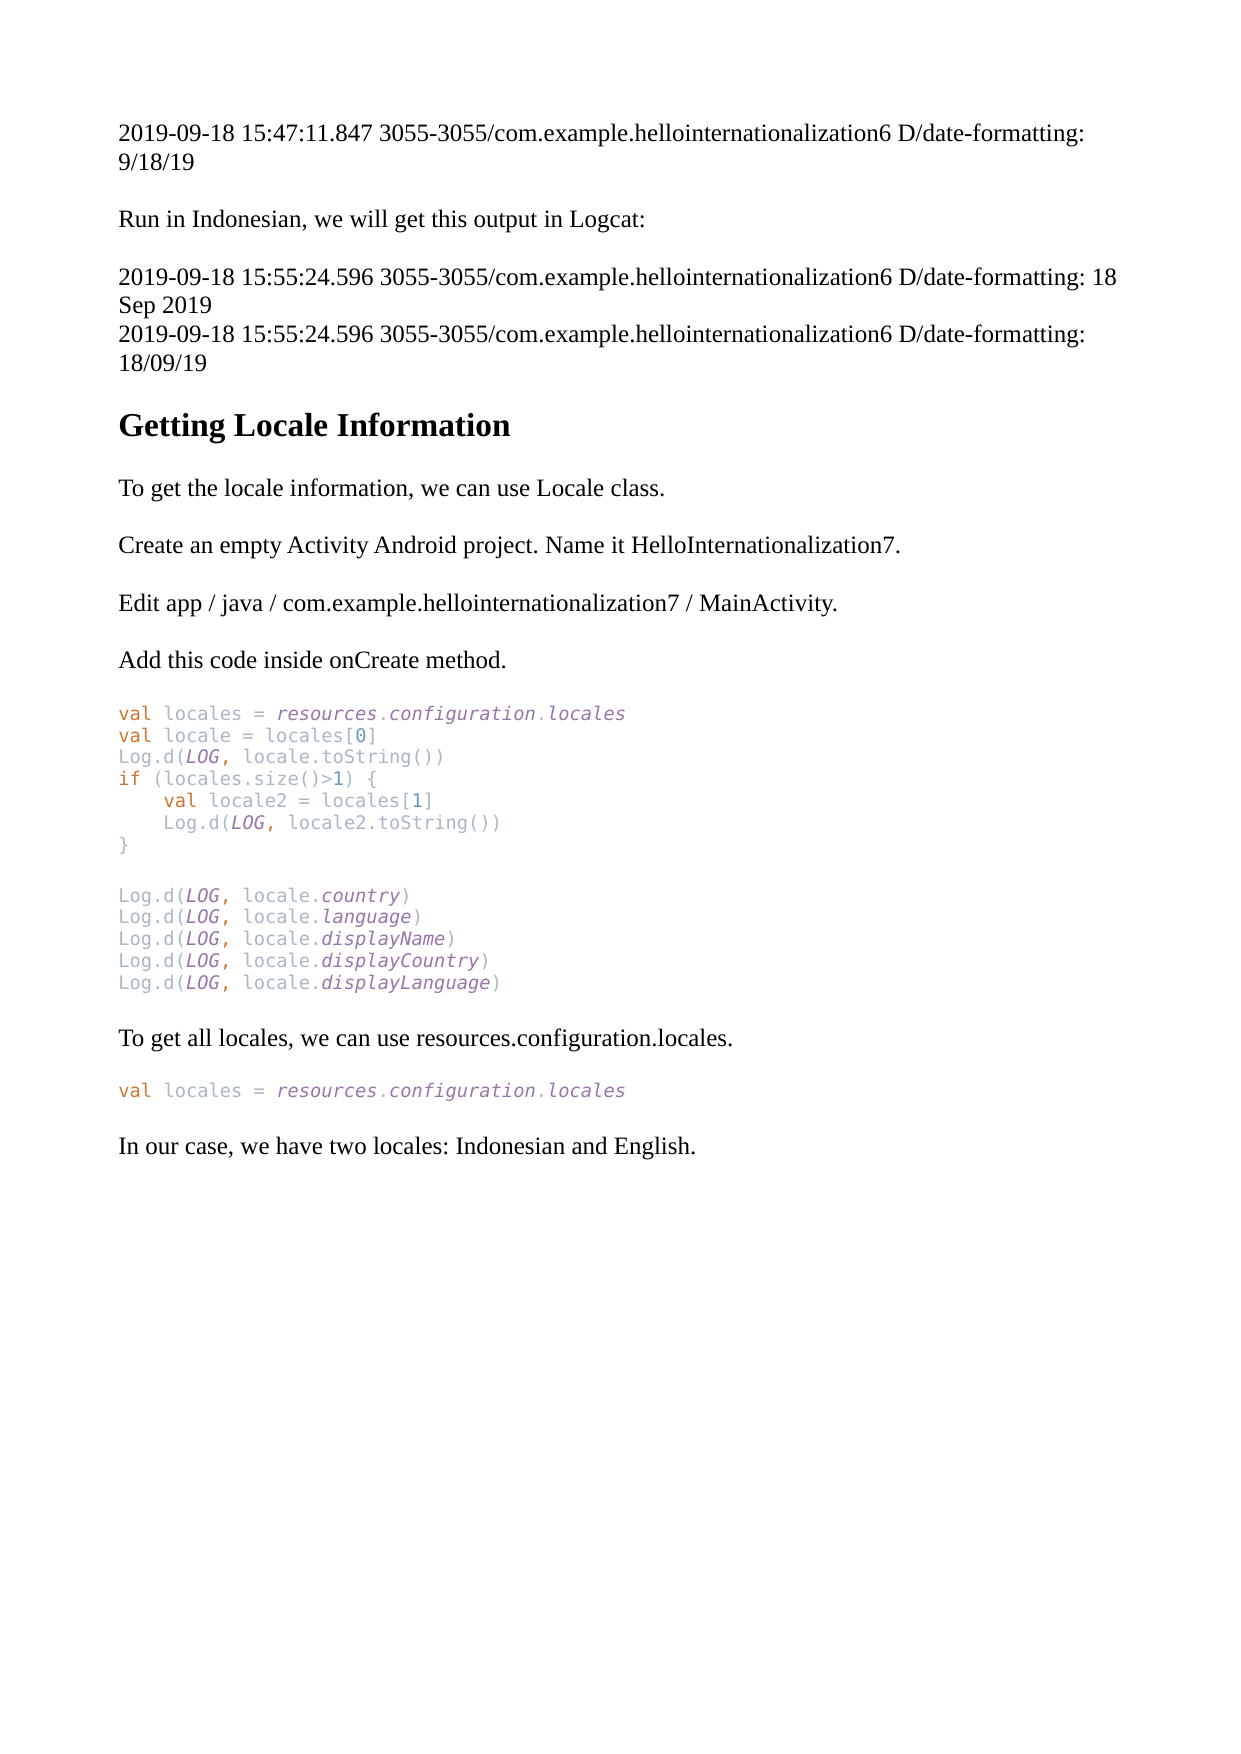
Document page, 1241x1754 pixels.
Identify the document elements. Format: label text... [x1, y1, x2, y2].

text To get the locale information, we can use Locale class. [118, 473, 1122, 501]
text Edit app / java / com.example.hellointernationalization7 / MainActivity. [118, 588, 1122, 616]
text Run in Indonesian, we will get this output in Logcat: [118, 204, 1122, 233]
text To get all locales, we can use resources.configuration.locales. [118, 1023, 1122, 1051]
text Add this code inside onCreate method. [118, 645, 1122, 674]
text Getting Locale Information [118, 406, 1122, 444]
text 2019-09-18 15:47:11.847 3055-3055/com.example.hellointernationalization6 D/date-formatting: 9/18/19 [118, 118, 1122, 176]
text 2019-09-18 15:55:24.596 3055-3055/com.example.hellointernationalization6 D/date-formatting: 18/09/19 [118, 319, 1122, 377]
text val locales = resources.configuration.locales [118, 1080, 1122, 1102]
text Create an empty Activity Android project. Name it HelloInternationalization7. [118, 530, 1122, 559]
text 2019-09-18 15:55:24.596 3055-3055/com.example.hellointernationalization6 D/date-formatting: 18 Sep 2019 [118, 262, 1122, 319]
text val locales = resources.configuration.locales val locale = locales[0] Log.d(LOG, locale.toString()) if (locales.size()>1) { val locale2 = locales[1] Log.d(LOG, locale2.toString()) } Log.d(LOG, locale.country) Log.d(LOG, locale.language) Log.d(LOG, locale.displayName) Log.d(LOG, locale.displayCountry) Log.d(LOG, locale.displayLanguage) [118, 703, 1122, 994]
text In our case, we have two locales: Indonesian and English. [118, 1131, 1122, 1159]
